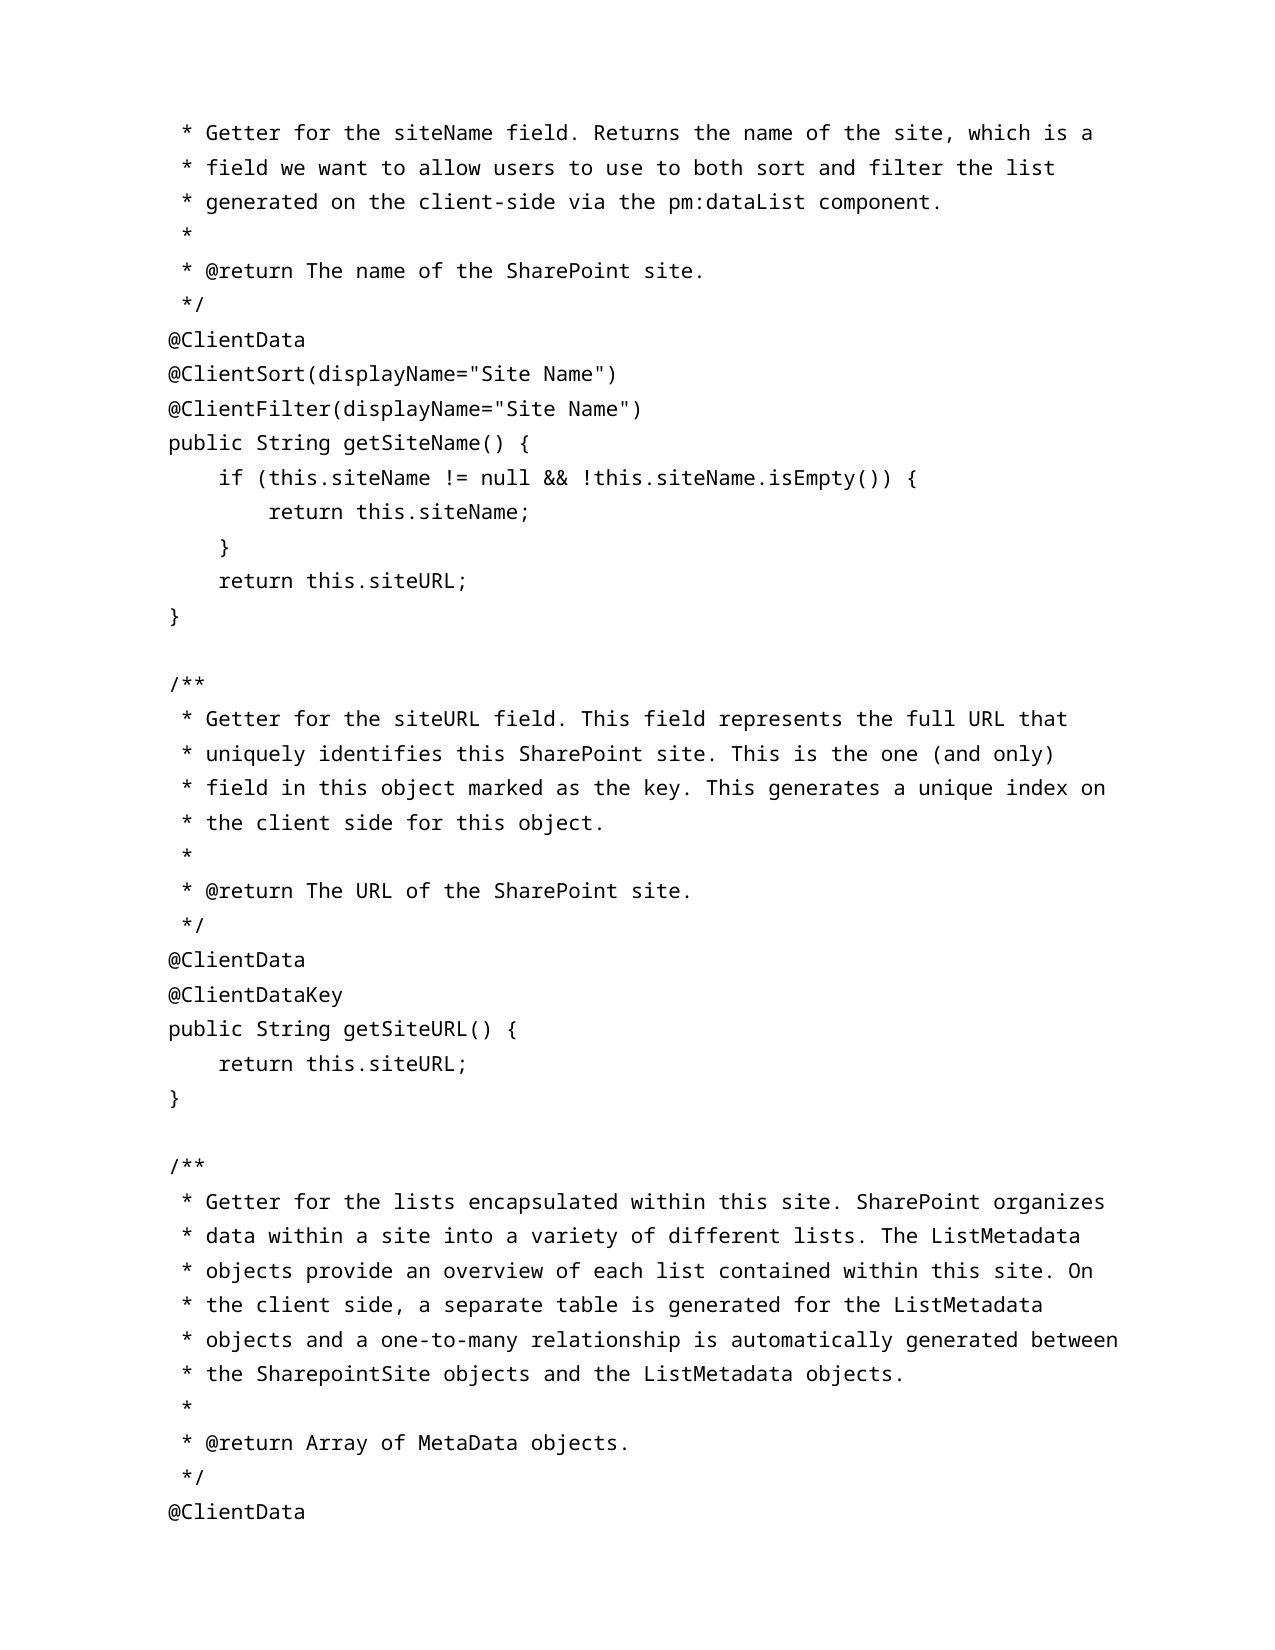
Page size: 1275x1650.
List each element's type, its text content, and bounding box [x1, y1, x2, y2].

text * generated on the client-side via the pm:dataList component. [118, 187, 1157, 216]
text */ [118, 1463, 1157, 1491]
text if (this.siteName != null && !this.siteName.isEmpty()) { [118, 463, 1157, 491]
text */ [118, 291, 1157, 319]
text /** [118, 670, 1157, 698]
text * objects and a one-to-many relationship is automatically generated between [118, 1325, 1157, 1353]
text public String getSiteURL() { [118, 1014, 1157, 1043]
text } [118, 601, 1157, 629]
text * Getter for the siteName field. Returns the name of the site, which is a [118, 118, 1157, 147]
text /** [118, 1152, 1157, 1181]
text * [118, 842, 1157, 871]
text * @return The URL of the SharePoint site. [118, 877, 1157, 905]
text @ClientData [118, 1497, 1157, 1526]
text * @return The name of the SharePoint site. [118, 256, 1157, 284]
text public String getSiteName() { [118, 428, 1157, 457]
text } [118, 1083, 1157, 1112]
text @ClientData [118, 325, 1157, 353]
text @ClientFilter(displayName="Site Name") [118, 394, 1157, 422]
text * @return Array of MetaData objects. [118, 1428, 1157, 1457]
text return this.siteURL; [118, 566, 1157, 595]
text */ [118, 911, 1157, 939]
text * field in this object marked as the key. This generates a unique index on [118, 773, 1157, 802]
text * Getter for the siteURL field. This field represents the full URL that [118, 704, 1157, 733]
text * the SharepointSite objects and the ListMetadata objects. [118, 1359, 1157, 1388]
text * data within a site into a variety of different lists. The ListMetadata [118, 1221, 1157, 1250]
text @ClientDataKey [118, 980, 1157, 1008]
text * the client side, a separate table is generated for the ListMetadata [118, 1290, 1157, 1319]
text * [118, 1394, 1157, 1422]
text @ClientSort(displayName="Site Name") [118, 359, 1157, 388]
text * Getter for the lists encapsulated within this site. SharePoint organizes [118, 1187, 1157, 1215]
text return this.siteName; [118, 497, 1157, 526]
text return this.siteURL; [118, 1049, 1157, 1077]
text * objects provide an overview of each list contained within this site. On [118, 1256, 1157, 1284]
text * field we want to allow users to use to both sort and filter the list [118, 153, 1157, 181]
text * the client side for this object. [118, 808, 1157, 836]
text * [118, 222, 1157, 250]
text @ClientData [118, 946, 1157, 974]
text } [118, 532, 1157, 560]
text * uniquely identifies this SharePoint site. This is the one (and only) [118, 739, 1157, 767]
